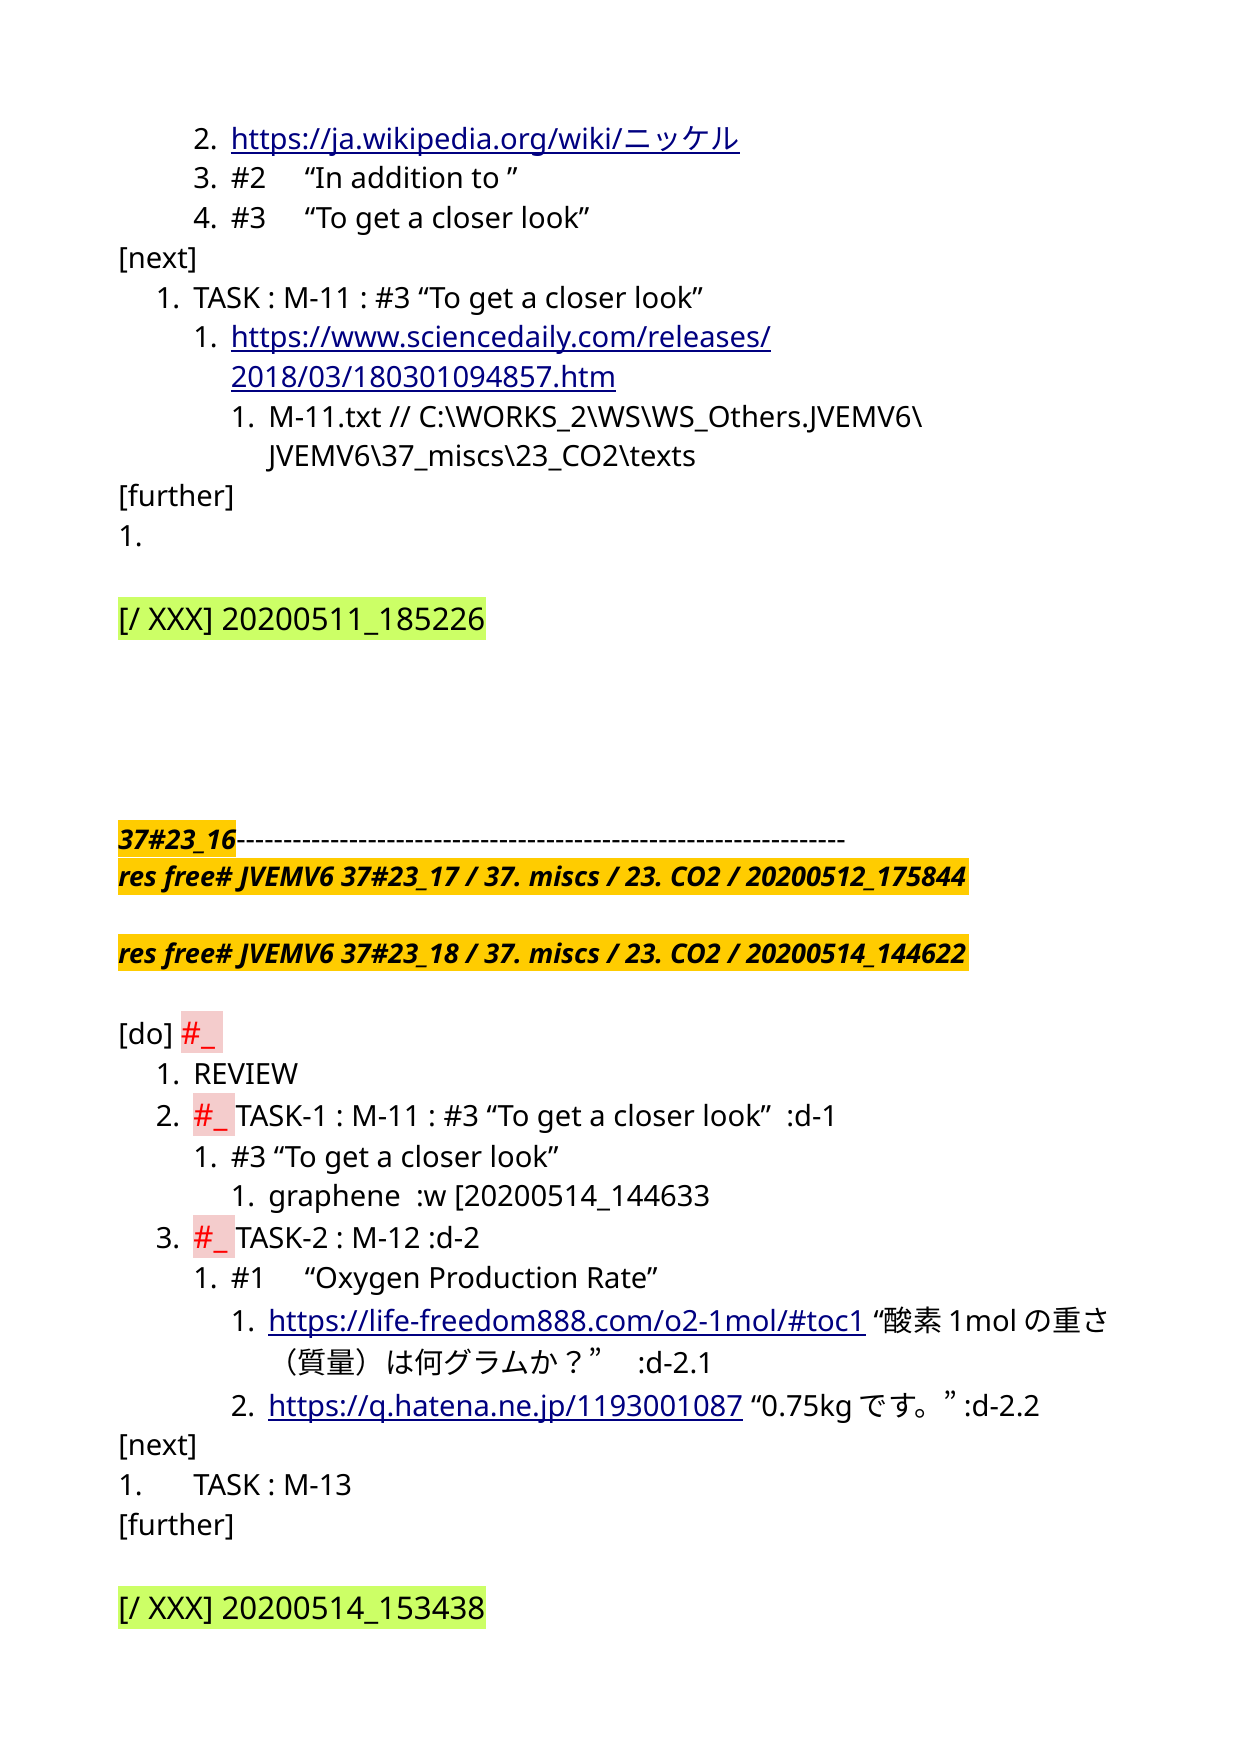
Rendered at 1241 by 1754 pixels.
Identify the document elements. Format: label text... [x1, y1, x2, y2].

list #_ TASK-2 : M-12 :d-2 [156, 1215, 1122, 1258]
list TASK : M-11 : #3 “To get a closer look” [156, 277, 1122, 317]
list https://www.sciencedaily.com/releases/2018/03/180301094857.htm [193, 317, 1122, 396]
list #1 “Oxygen Production Rate” [193, 1258, 1122, 1297]
text res free# JVEMV6 37#23_18 / 37. miscs / 23. CO2 / 20200514_144622 [118, 934, 1122, 971]
text [further] [118, 475, 1122, 515]
list M-11.txt // C:\WORKS_2\WS\WS_Others.JVEMV6\JVEMV6\37_miscs\23_CO2\texts [231, 396, 1122, 475]
text [further] [118, 1504, 1122, 1544]
text [/ XXX] 20200514_153438 [118, 1544, 1122, 1629]
list https://life-freedom888.com/o2-1mol/#toc1 “酸素1molの重さ（質量）は何グラムか？” :d-2.1 [231, 1297, 1122, 1382]
text 37#23_16----------------------------------------------------------------- [118, 818, 1122, 858]
list #3 “To get a closer look” [193, 197, 1122, 237]
list #3 “To get a closer look” [193, 1136, 1122, 1176]
text res free# JVEMV6 37#23_17 / 37. miscs / 23. CO2 / 20200512_175844 [118, 858, 1122, 895]
text [/ XXX] 20200511_185226 [118, 555, 1122, 640]
text [do] #_ [118, 1011, 1122, 1053]
list REVIEW [156, 1053, 1122, 1093]
text [next] [118, 1425, 1122, 1464]
list https://ja.wikipedia.org/wiki/ニッケル [193, 118, 1122, 158]
list #_ TASK-1 : M-11 : #3 “To get a closer look” :d-1 [156, 1093, 1122, 1136]
list graphene :w [20200514_144633 [231, 1176, 1122, 1215]
list #2 “In addition to ” [193, 158, 1122, 197]
list TASK : M-13 [118, 1464, 1122, 1504]
list https://q.hatena.ne.jp/1193001087 “0.75kgです。” :d-2.2 [231, 1382, 1122, 1425]
text [next] [118, 237, 1122, 277]
